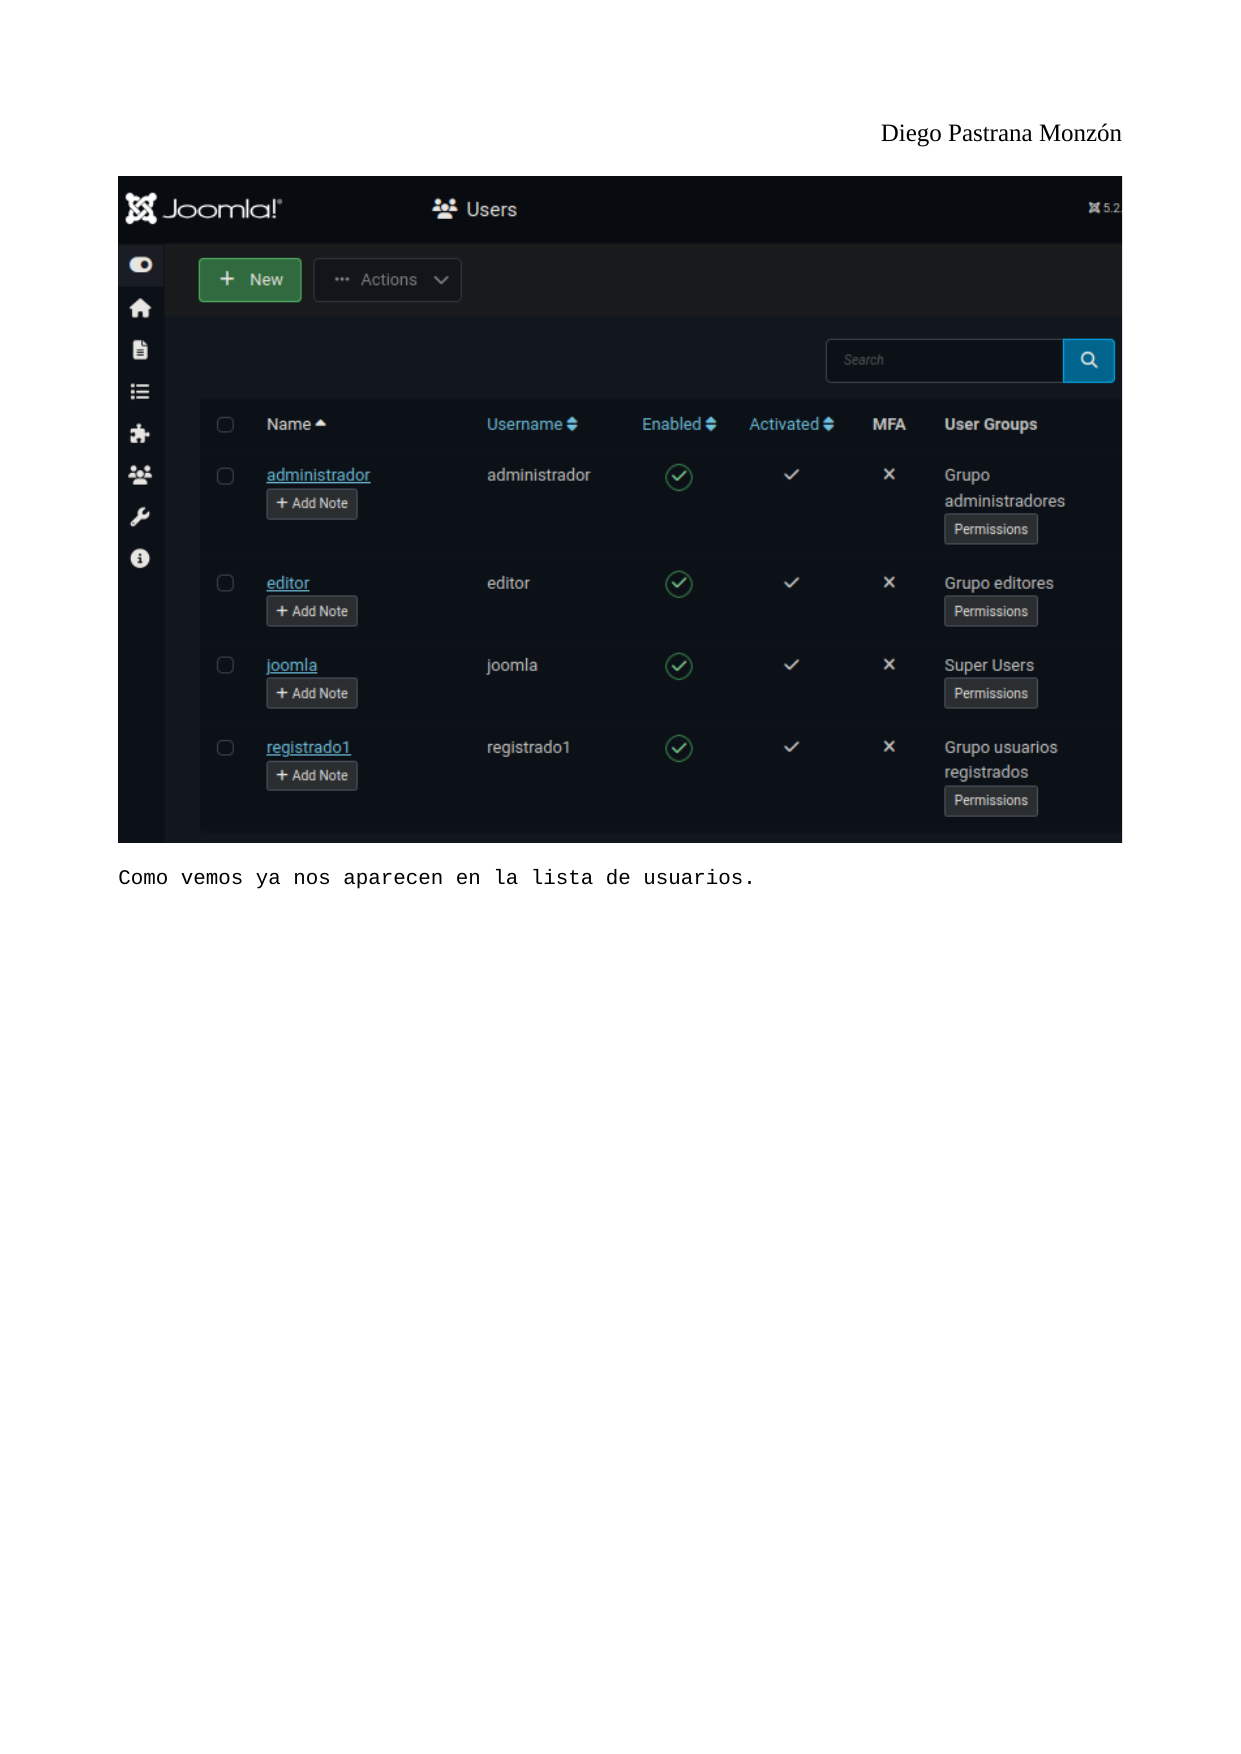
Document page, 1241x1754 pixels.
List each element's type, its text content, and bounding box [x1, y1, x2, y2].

text Como vemos ya nos aparecen en la lista de usuarios. [118, 867, 1122, 890]
picture [118, 176, 1123, 843]
